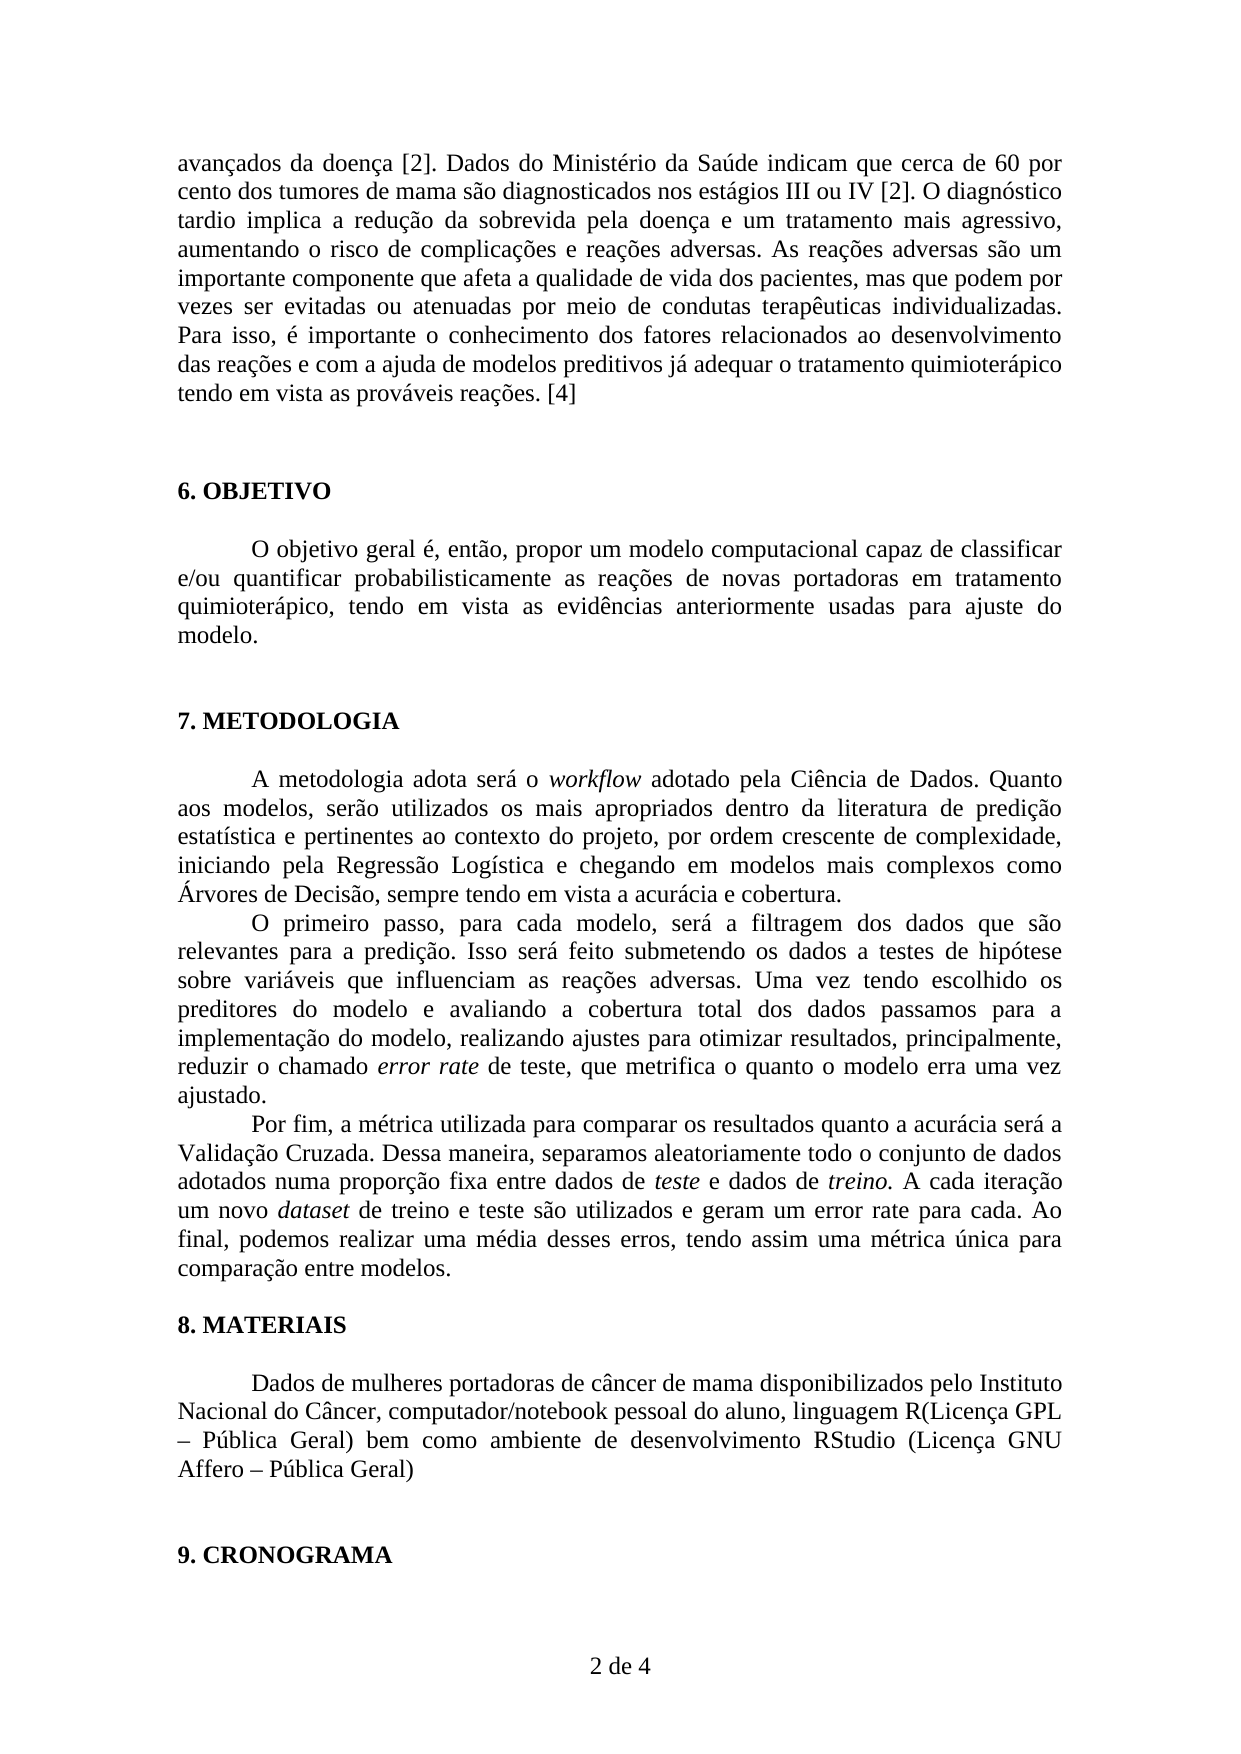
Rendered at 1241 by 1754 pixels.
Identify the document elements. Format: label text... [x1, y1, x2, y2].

text 7. METODOLOGIA [177, 706, 1063, 735]
text O objetivo geral é, então, propor um modelo computacional capaz de classificar e/ou quantificar probabilisticamente as reações de novas portadoras em tratamento quimioterápico, tendo em vista as evidências anteriormente usadas para ajuste do modelo. [177, 534, 1063, 649]
text 9. CRONOGRAMA [177, 1540, 1063, 1569]
text Por fim, a métrica utilizada para comparar os resultados quanto a acurácia será a Validação Cruzada. Dessa maneira, separamos aleatoriamente todo o conjunto de dados adotados numa proporção fixa entre dados de teste e dados de treino. A cada iteração um novo dataset de treino e teste são utilizados e geram um error rate para cada. Ao final, podemos realizar uma média desses erros, tendo assim uma métrica única para comparação entre modelos. [177, 1109, 1063, 1281]
text A metodologia adota será o workflow adotado pela Ciência de Dados. Quanto aos modelos, serão utilizados os mais apropriados dentro da literatura de predição estatística e pertinentes ao contexto do projeto, por ordem crescente de complexidade, iniciando pela Regressão Logística e chegando em modelos mais complexos como Árvores de Decisão, sempre tendo em vista a acurácia e cobertura. [177, 764, 1063, 908]
text avançados da doença [2]. Dados do Ministério da Saúde indicam que cerca de 60 por cento dos tumores de mama são diagnosticados nos estágios III ou IV [2]. O diagnóstico tardio implica a redução da sobrevida pela doença e um tratamento mais agressivo, aumentando o risco de complicações e reações adversas. As reações adversas são um importante componente que afeta a qualidade de vida dos pacientes, mas que podem por vezes ser evitadas ou atenuadas por meio de condutas terapêuticas individualizadas. Para isso, é importante o conhecimento dos fatores relacionados ao desenvolvimento das reações e com a ajuda de modelos preditivos já adequar o tratamento quimioterápico tendo em vista as prováveis reações. [4] [177, 148, 1063, 406]
text Dados de mulheres portadoras de câncer de mama disponibilizados pelo Instituto Nacional do Câncer, computador/notebook pessoal do aluno, linguagem R(Licença GPL – Pública Geral) bem como ambiente de desenvolvimento RStudio (Licença GNU Affero – Pública Geral) [177, 1368, 1063, 1483]
text 8. MATERIAIS [177, 1310, 1063, 1339]
text O primeiro passo, para cada modelo, será a filtragem dos dados que são relevantes para a predição. Isso será feito submetendo os dados a testes de hipótese sobre variáveis que influenciam as reações adversas. Uma vez tendo escolhido os preditores do modelo e avaliando a cobertura total dos dados passamos para a implementação do modelo, realizando ajustes para otimizar resultados, principalmente, reduzir o chamado error rate de teste, que metrifica o quanto o modelo erra uma vez ajustado. [177, 908, 1063, 1109]
text 6. OBJETIVO [177, 476, 1063, 505]
